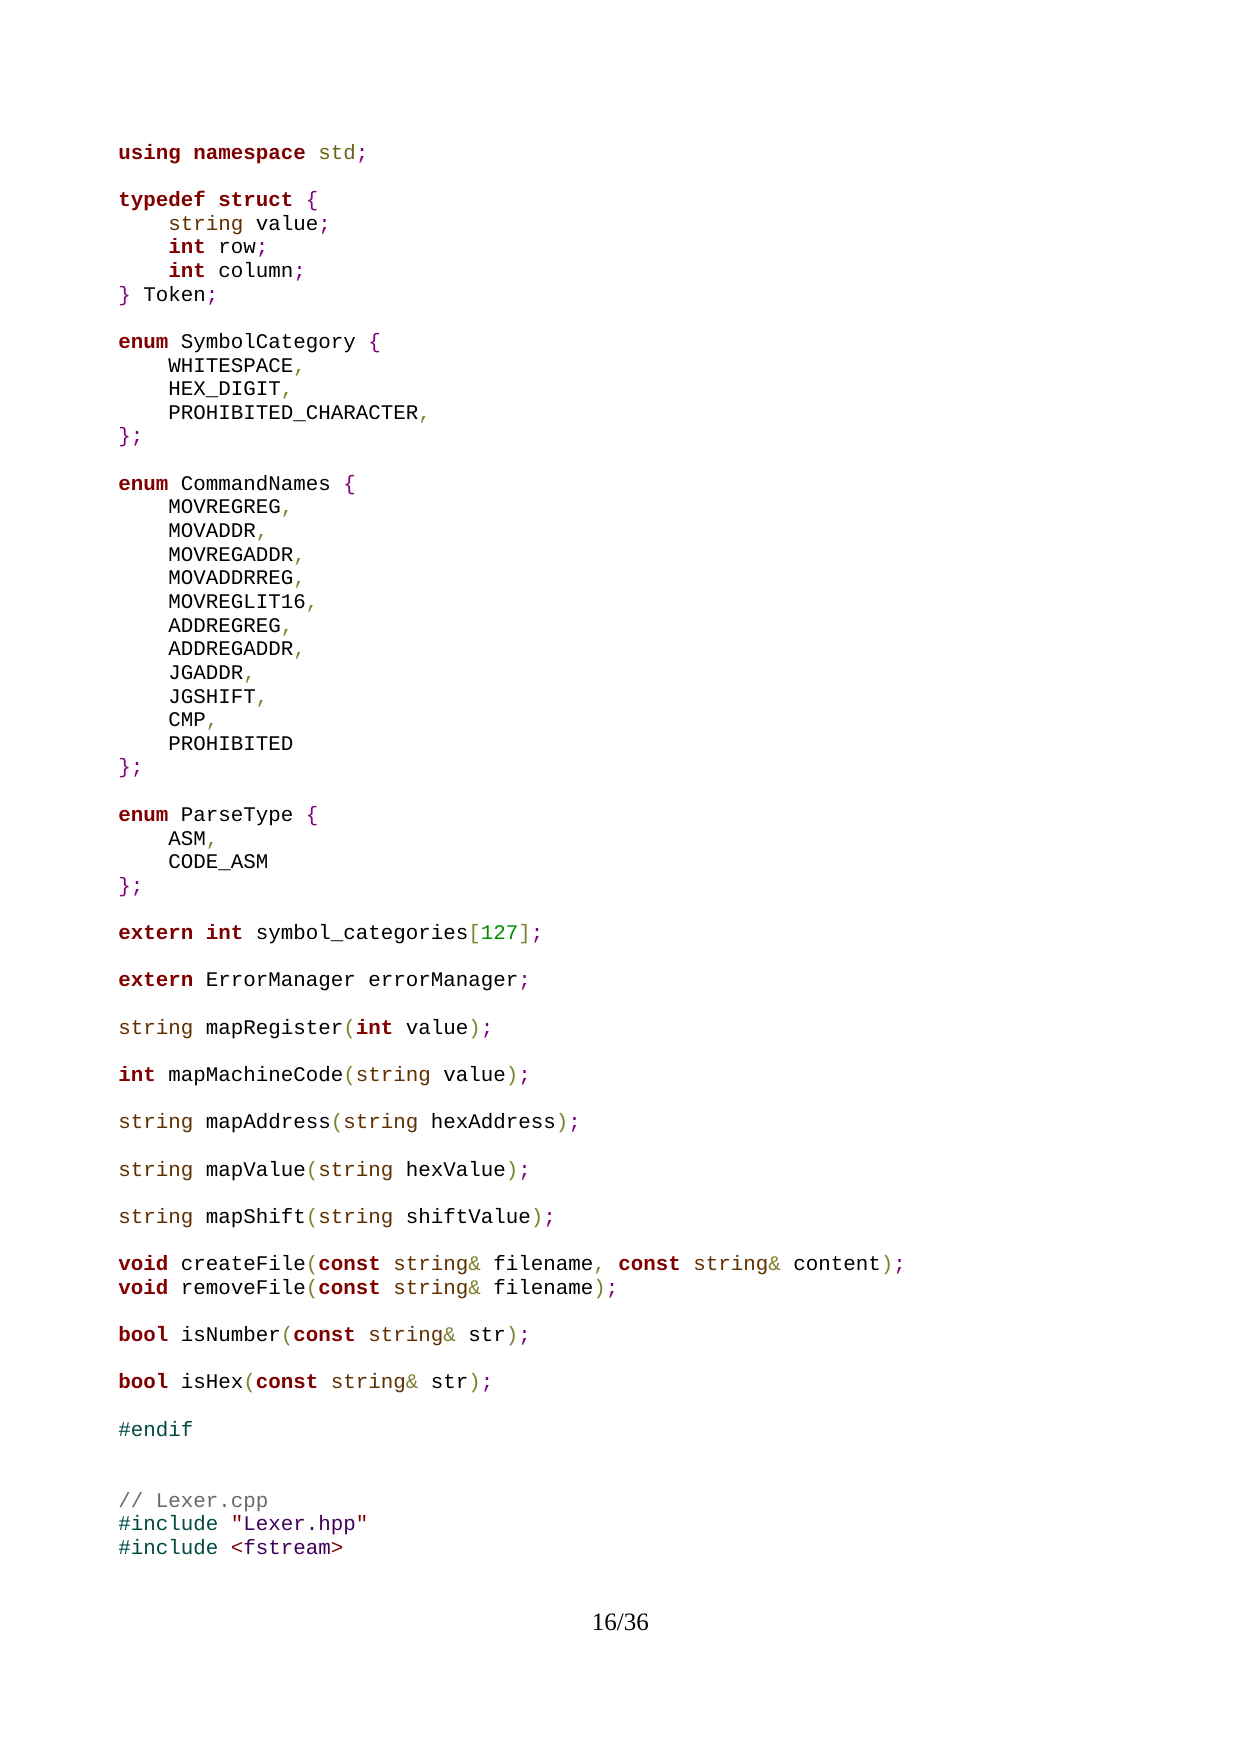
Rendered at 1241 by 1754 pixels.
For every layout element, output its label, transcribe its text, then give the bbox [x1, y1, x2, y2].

text PROHIBITED_CHARACTER, [118, 402, 1122, 426]
text // Lexer.cpp [118, 1489, 1122, 1513]
text CMP, [118, 709, 1122, 733]
text int mapMachineCode(string value); [118, 1064, 1122, 1088]
text ADDREGREG, [118, 615, 1122, 638]
text }; [118, 875, 1122, 898]
text enum CommandNames { [118, 473, 1122, 496]
text CODE_ASM [118, 851, 1122, 875]
text }; [118, 426, 1122, 449]
text WHITESPACE, [118, 354, 1122, 378]
text #endif [118, 1419, 1122, 1442]
text string value; [118, 213, 1122, 236]
text using namespace std; [118, 142, 1122, 165]
text HEX_DIGIT, [118, 378, 1122, 402]
text bool isHex(const string& str); [118, 1371, 1122, 1395]
text string mapShift(string shiftValue); [118, 1206, 1122, 1229]
text bool isNumber(const string& str); [118, 1324, 1122, 1348]
text string mapValue(string hexValue); [118, 1158, 1122, 1182]
text void removeFile(const string& filename); [118, 1277, 1122, 1300]
text #include <fstream> [118, 1537, 1122, 1561]
text PROHIBITED [118, 733, 1122, 757]
text void createFile(const string& filename, const string& content); [118, 1253, 1122, 1277]
text string mapRegister(int value); [118, 1017, 1122, 1040]
text extern int symbol_categories[127]; [118, 922, 1122, 946]
text MOVADDRREG, [118, 567, 1122, 591]
text string mapAddress(string hexAddress); [118, 1111, 1122, 1135]
text ASM, [118, 827, 1122, 851]
text MOVADDR, [118, 520, 1122, 544]
text }; [118, 757, 1122, 780]
text enum ParseType { [118, 804, 1122, 827]
text MOVREGADDR, [118, 544, 1122, 567]
text JGSHIFT, [118, 686, 1122, 709]
text extern ErrorManager errorManager; [118, 969, 1122, 993]
text int row; [118, 236, 1122, 260]
text ADDREGADDR, [118, 638, 1122, 662]
text int column; [118, 260, 1122, 284]
text enum SymbolCategory { [118, 331, 1122, 354]
text } Token; [118, 284, 1122, 307]
text MOVREGLIT16, [118, 591, 1122, 615]
text MOVREGREG, [118, 496, 1122, 520]
text typedef struct { [118, 189, 1122, 213]
text #include "Lexer.hpp" [118, 1513, 1122, 1537]
text JGADDR, [118, 662, 1122, 686]
